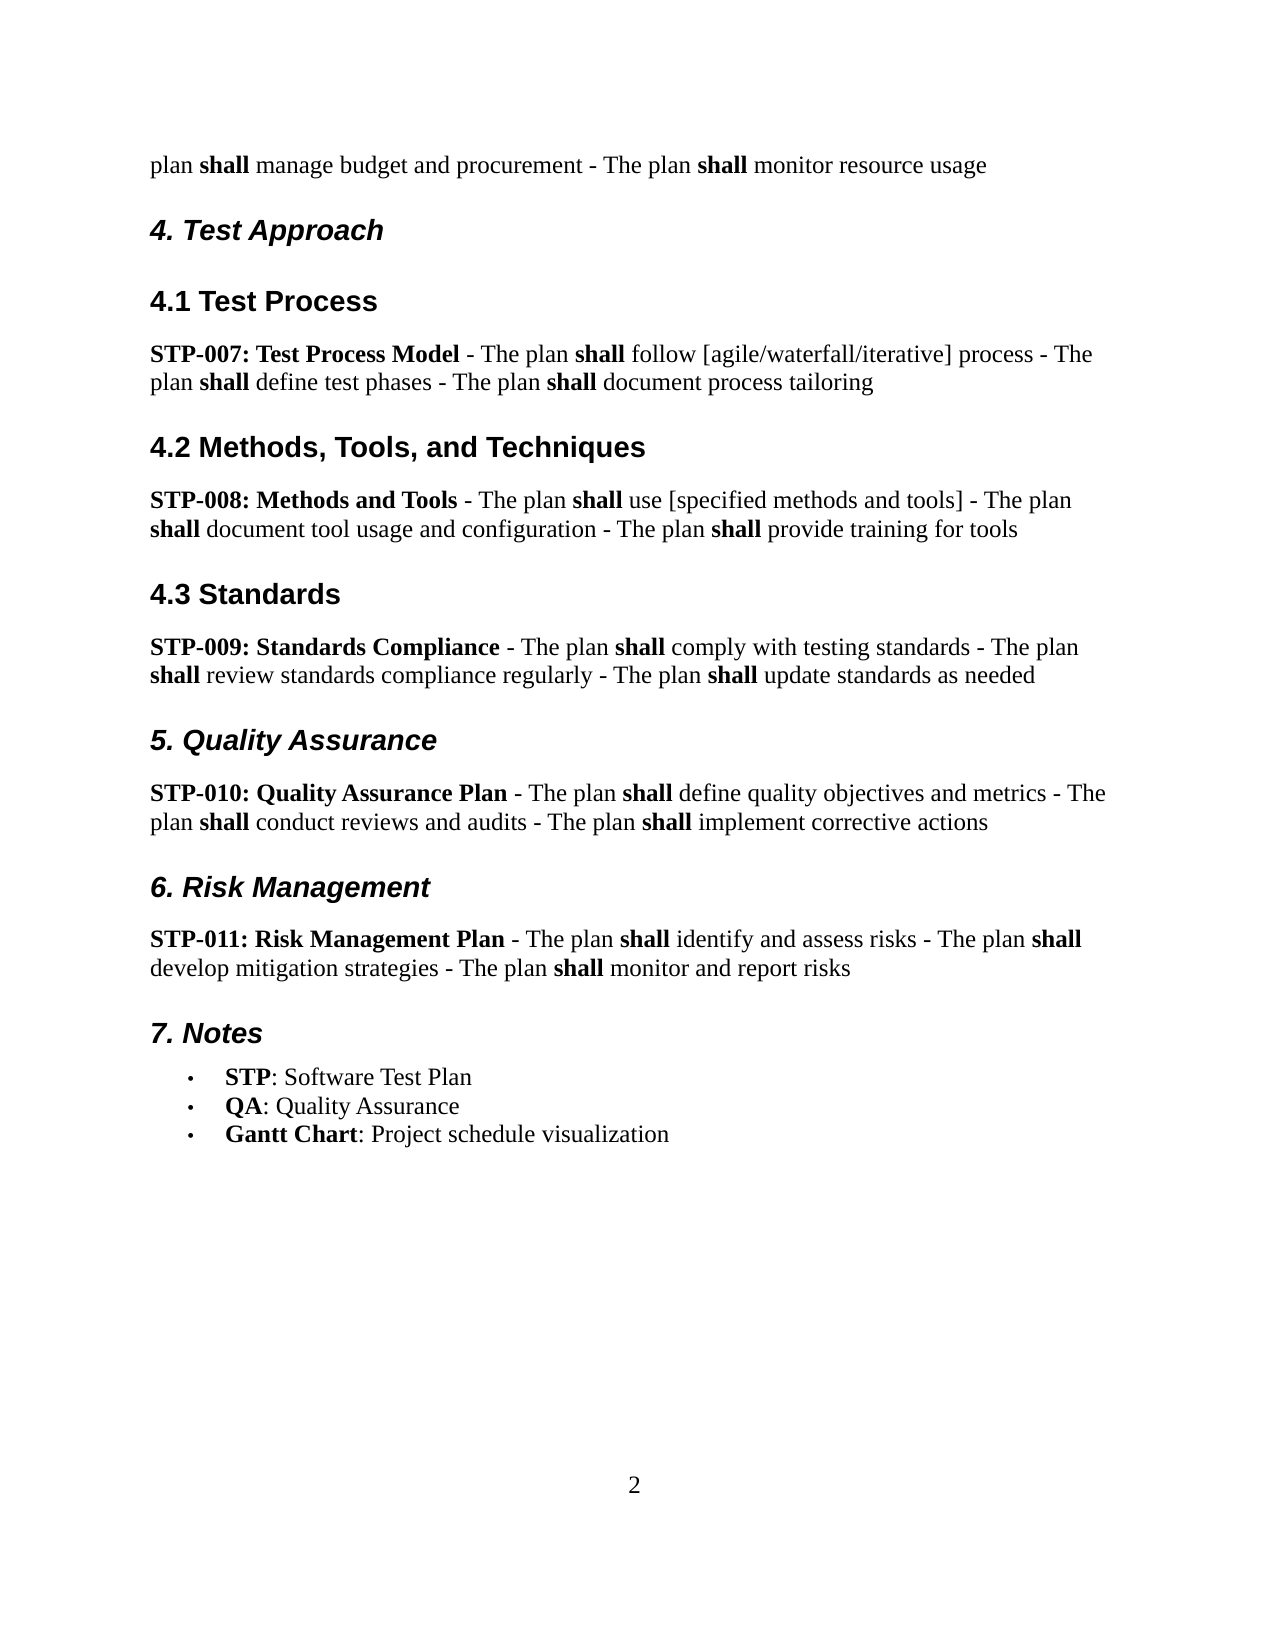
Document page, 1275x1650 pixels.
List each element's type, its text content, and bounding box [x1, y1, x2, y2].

subtitle 4.2 Methods, Tools, and Techniques [150, 430, 1125, 464]
text STP-011: Risk Management Plan - The plan shall identify and assess risks - The plan shall develop mitigation strategies - The plan shall monitor and report risks [150, 924, 1125, 982]
text STP-008: Methods and Tools - The plan shall use [specified methods and tools] - The plan shall document tool usage and configuration - The plan shall provide training for tools [150, 485, 1125, 543]
subtitle 7. Notes [150, 1016, 1125, 1049]
subtitle 4. Test Approach [150, 213, 1125, 246]
subtitle 4.1 Test Process [150, 284, 1125, 317]
text STP-007: Test Process Model - The plan shall follow [agile/waterfall/iterative] process - The plan shall define test phases - The plan shall document process tailoring [150, 339, 1125, 396]
text plan shall manage budget and procurement - The plan shall monitor resource usage [150, 150, 1125, 179]
list STP: Software Test Plan [187, 1062, 1125, 1091]
list Gantt Chart: Project schedule visualization [187, 1119, 1125, 1148]
list QA: Quality Assurance [187, 1091, 1125, 1119]
subtitle 5. Quality Assurance [150, 723, 1125, 757]
text STP-010: Quality Assurance Plan - The plan shall define quality objectives and metrics - The plan shall conduct reviews and audits - The plan shall implement corrective actions [150, 778, 1125, 836]
subtitle 4.3 Standards [150, 577, 1125, 610]
subtitle 6. Risk Management [150, 869, 1125, 903]
text STP-009: Standards Compliance - The plan shall comply with testing standards - The plan shall review standards compliance regularly - The plan shall update standards as needed [150, 632, 1125, 689]
